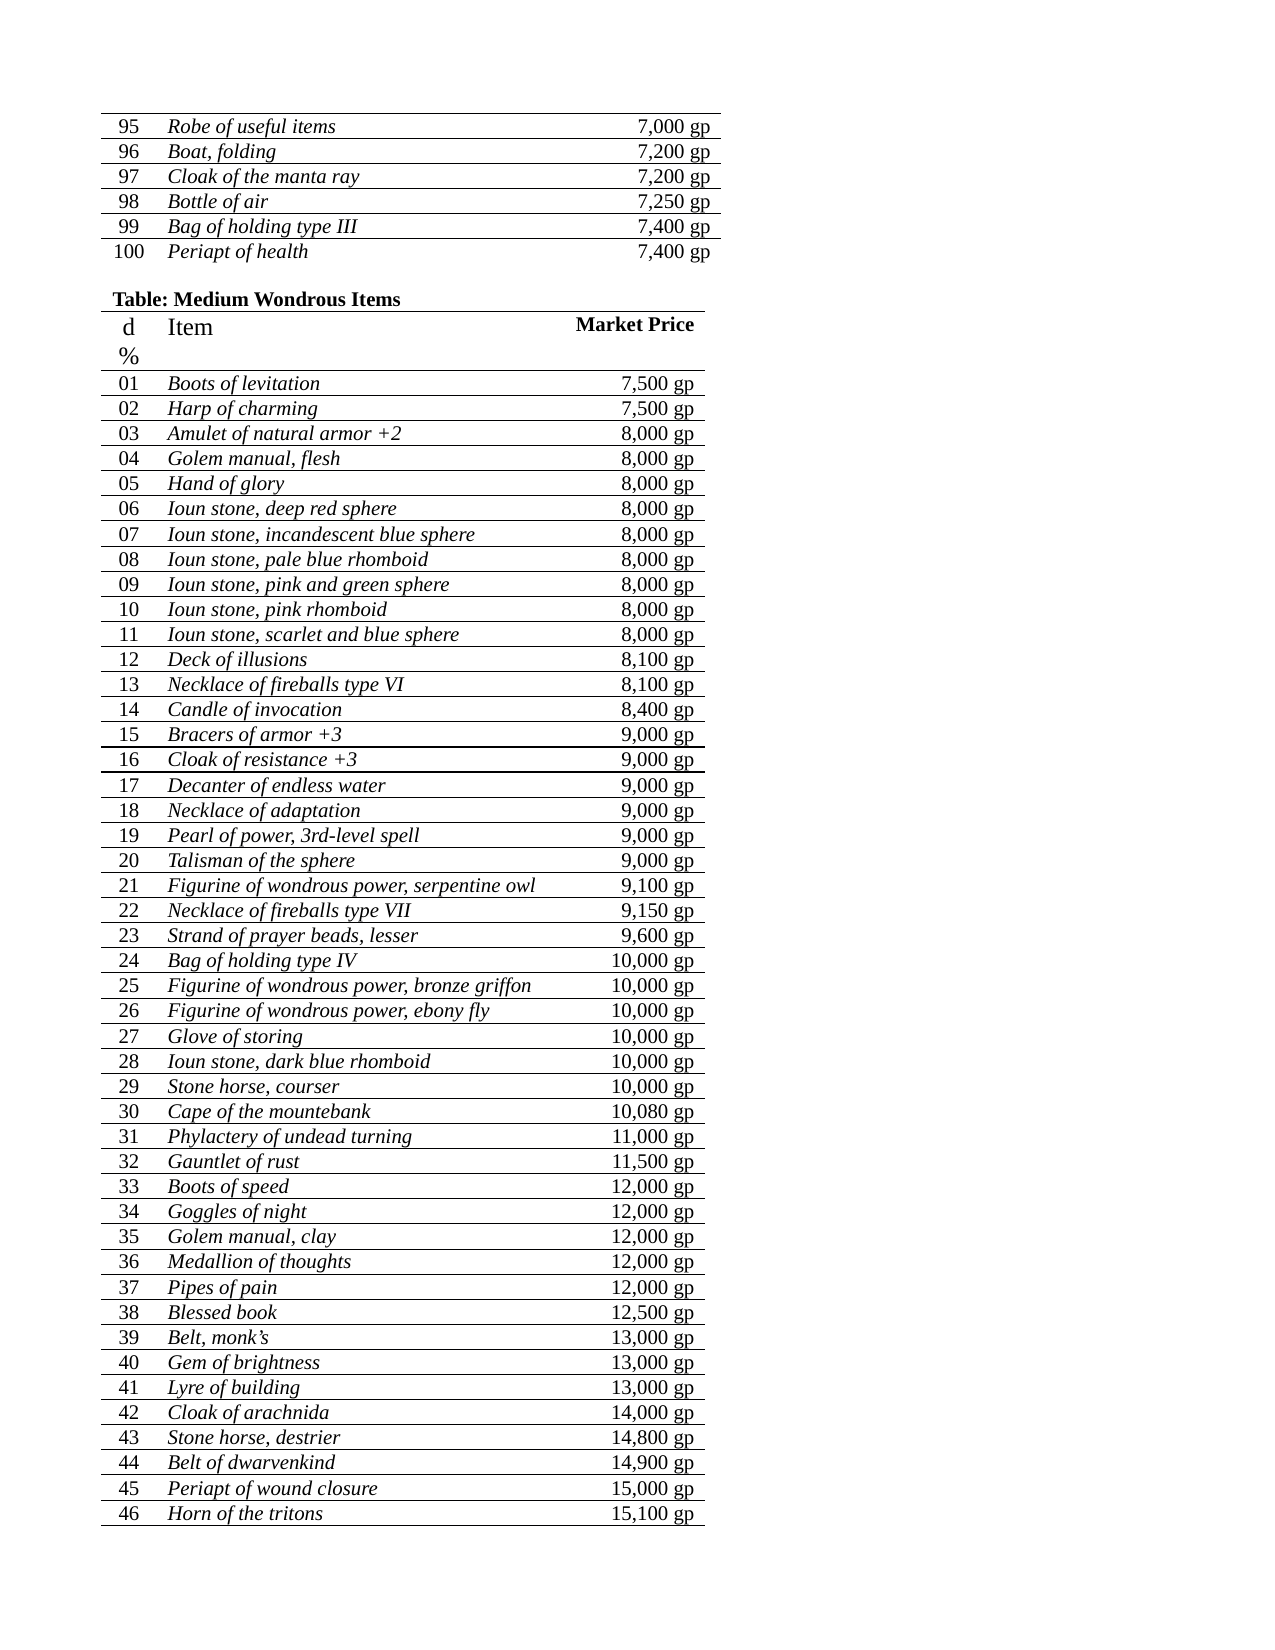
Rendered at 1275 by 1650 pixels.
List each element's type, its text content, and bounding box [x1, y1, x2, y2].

table_cell Item [156, 312, 564, 370]
table_cell 7,400 gp [580, 239, 721, 263]
table_cell 02 [101, 396, 156, 420]
table_cell Figurine of wondrous power, serpentine owl [156, 873, 564, 897]
table_cell 10,000 gp [564, 999, 705, 1022]
table_cell 8,000 gp [564, 572, 705, 596]
table_cell Figurine of wondrous power, ebony fly [156, 999, 564, 1022]
table_cell 10,080 gp [564, 1099, 705, 1123]
table_cell 31 [101, 1124, 156, 1148]
table_cell 10,000 gp [564, 1024, 705, 1048]
table_cell Ioun stone, dark blue rhomboid [156, 1049, 564, 1073]
table_cell 46 [101, 1501, 156, 1524]
table_cell 18 [101, 798, 156, 822]
table_cell 8,000 gp [564, 547, 705, 571]
table_cell Deck of illusions [156, 647, 564, 671]
table_cell 10 [101, 597, 156, 621]
table_cell Stone horse, destrier [156, 1425, 564, 1449]
table_cell Bag of holding type IV [156, 948, 564, 972]
table_cell Cloak of arachnida [156, 1400, 564, 1424]
table_cell 03 [101, 421, 156, 445]
table_cell 24 [101, 948, 156, 972]
table_cell 11,500 gp [564, 1149, 705, 1173]
table_cell 15 [101, 722, 156, 746]
table_cell 42 [101, 1400, 156, 1424]
table_cell 9,000 gp [564, 798, 705, 822]
table_cell 7,000 gp [580, 114, 721, 138]
table_cell 34 [101, 1199, 156, 1223]
table_cell Stone horse, courser [156, 1074, 564, 1098]
table_cell 20 [101, 848, 156, 872]
table_cell 9,000 gp [564, 823, 705, 847]
table_cell 8,400 gp [564, 697, 705, 721]
table_cell Ioun stone, deep red sphere [156, 496, 564, 520]
table_cell 12,000 gp [564, 1174, 705, 1198]
table_cell Medallion of thoughts [156, 1250, 564, 1273]
table_cell Golem manual, flesh [156, 446, 564, 470]
table_cell 40 [101, 1350, 156, 1374]
table_cell Periapt of wound closure [156, 1475, 564, 1499]
table_cell 32 [101, 1149, 156, 1173]
table_cell Ioun stone, scarlet and blue sphere [156, 622, 564, 646]
table_cell Golem manual, clay [156, 1224, 564, 1248]
table_cell 8,000 gp [564, 421, 705, 445]
table_cell 06 [101, 496, 156, 520]
table_cell 26 [101, 999, 156, 1022]
table_cell Necklace of fireballs type VII [156, 898, 564, 922]
table_cell 9,150 gp [564, 898, 705, 922]
table_cell 38 [101, 1300, 156, 1324]
table_cell 19 [101, 823, 156, 847]
table_cell 44 [101, 1450, 156, 1474]
table_cell 13 [101, 672, 156, 696]
table_cell Cloak of the manta ray [156, 164, 580, 188]
table_cell 7,400 gp [580, 214, 721, 238]
table_cell 14 [101, 697, 156, 721]
table_cell 11,000 gp [564, 1124, 705, 1148]
table_cell Pipes of pain [156, 1275, 564, 1299]
table_cell 12,000 gp [564, 1224, 705, 1248]
table_cell 13,000 gp [564, 1325, 705, 1349]
table_cell 13,000 gp [564, 1375, 705, 1399]
table_cell 25 [101, 973, 156, 997]
table_cell 7,250 gp [580, 189, 721, 213]
table_cell Harp of charming [156, 396, 564, 420]
table_cell 8,000 gp [564, 622, 705, 646]
table_cell 28 [101, 1049, 156, 1073]
table_cell 10,000 gp [564, 948, 705, 972]
table_cell Pearl of power, 3rd-level spell [156, 823, 564, 847]
table_cell 04 [101, 446, 156, 470]
table_cell 10,000 gp [564, 973, 705, 997]
table_cell Belt, monk’s [156, 1325, 564, 1349]
table_cell Ioun stone, incandescent blue sphere [156, 521, 564, 546]
table_cell Market Price [564, 312, 705, 370]
table_cell Necklace of adaptation [156, 798, 564, 822]
table_cell 21 [101, 873, 156, 897]
table_cell 05 [101, 471, 156, 495]
table_cell Phylactery of undead turning [156, 1124, 564, 1148]
table_cell Belt of dwarvenkind [156, 1450, 564, 1474]
table_cell 8,000 gp [564, 597, 705, 621]
table_cell 8,100 gp [564, 647, 705, 671]
table_cell 12,000 gp [564, 1199, 705, 1223]
table_cell Blessed book [156, 1300, 564, 1324]
table_cell 23 [101, 923, 156, 947]
table_cell 45 [101, 1475, 156, 1499]
table_cell 27 [101, 1024, 156, 1048]
table_cell 16 [101, 748, 156, 771]
table_cell 96 [101, 139, 156, 163]
table_cell 9,000 gp [564, 773, 705, 797]
table_cell Cape of the mountebank [156, 1099, 564, 1123]
table_cell 10,000 gp [564, 1074, 705, 1098]
table_cell 35 [101, 1224, 156, 1248]
table_cell 95 [101, 114, 156, 138]
table_cell Horn of the tritons [156, 1501, 564, 1524]
table_cell 30 [101, 1099, 156, 1123]
table_cell Boots of speed [156, 1174, 564, 1198]
table_cell Figurine of wondrous power, bronze griffon [156, 973, 564, 997]
table_cell 8,000 gp [564, 471, 705, 495]
table_cell 97 [101, 164, 156, 188]
table_cell 33 [101, 1174, 156, 1198]
table_cell 13,000 gp [564, 1350, 705, 1374]
table_cell 15,000 gp [564, 1475, 705, 1499]
table_cell 9,000 gp [564, 848, 705, 872]
table_cell 37 [101, 1275, 156, 1299]
table_cell 99 [101, 214, 156, 238]
table_cell Bag of holding type III [156, 214, 580, 238]
table_cell Goggles of night [156, 1199, 564, 1223]
table_cell Ioun stone, pink and green sphere [156, 572, 564, 596]
table_cell Amulet of natural armor +2 [156, 421, 564, 445]
table_cell Boat, folding [156, 139, 580, 163]
table_cell 36 [101, 1250, 156, 1273]
table_cell Bottle of air [156, 189, 580, 213]
table_cell Periapt of health [156, 239, 580, 263]
table_cell Gem of brightness [156, 1350, 564, 1374]
table_cell Talisman of the sphere [156, 848, 564, 872]
table_cell 9,100 gp [564, 873, 705, 897]
table_cell 01 [101, 371, 156, 395]
table_cell 7,500 gp [564, 396, 705, 420]
table_cell Hand of glory [156, 471, 564, 495]
table_cell Candle of invocation [156, 697, 564, 721]
table_cell 11 [101, 622, 156, 646]
table_cell Bracers of armor +3 [156, 722, 564, 746]
table_cell 39 [101, 1325, 156, 1349]
table_cell 9,000 gp [564, 748, 705, 771]
table_cell Necklace of fireballs type VI [156, 672, 564, 696]
table_cell Glove of storing [156, 1024, 564, 1048]
table_cell 12 [101, 647, 156, 671]
table_cell 12,000 gp [564, 1250, 705, 1273]
table_header Table: Medium Wondrous Items [101, 287, 705, 311]
table_cell 08 [101, 547, 156, 571]
table_cell 41 [101, 1375, 156, 1399]
table_cell 98 [101, 189, 156, 213]
table_cell 8,100 gp [564, 672, 705, 696]
table_cell Gauntlet of rust [156, 1149, 564, 1173]
table_cell 100 [101, 239, 156, 263]
table_cell 17 [101, 773, 156, 797]
table_cell 15,100 gp [564, 1501, 705, 1524]
table_cell d% [101, 312, 156, 370]
table_cell 8,000 gp [564, 446, 705, 470]
table_cell 12,000 gp [564, 1275, 705, 1299]
table_cell Ioun stone, pink rhomboid [156, 597, 564, 621]
table_cell Robe of useful items [156, 114, 580, 138]
table_cell 9,600 gp [564, 923, 705, 947]
table_cell 8,000 gp [564, 496, 705, 520]
table_cell 10,000 gp [564, 1049, 705, 1073]
table_cell 14,800 gp [564, 1425, 705, 1449]
table_cell Cloak of resistance +3 [156, 748, 564, 771]
table_cell 29 [101, 1074, 156, 1098]
table_cell Ioun stone, pale blue rhomboid [156, 547, 564, 571]
table_cell 12,500 gp [564, 1300, 705, 1324]
table_cell Strand of prayer beads, lesser [156, 923, 564, 947]
table_cell 14,900 gp [564, 1450, 705, 1474]
table_cell 9,000 gp [564, 722, 705, 746]
table_cell Decanter of endless water [156, 773, 564, 797]
table_cell 7,200 gp [580, 164, 721, 188]
table_cell 07 [101, 521, 156, 546]
table_cell 8,000 gp [564, 521, 705, 546]
table_cell 7,500 gp [564, 371, 705, 395]
table_cell 09 [101, 572, 156, 596]
table_cell 7,200 gp [580, 139, 721, 163]
table_cell Lyre of building [156, 1375, 564, 1399]
table_cell 14,000 gp [564, 1400, 705, 1424]
table_cell Boots of levitation [156, 371, 564, 395]
table_cell 43 [101, 1425, 156, 1449]
table_cell 22 [101, 898, 156, 922]
